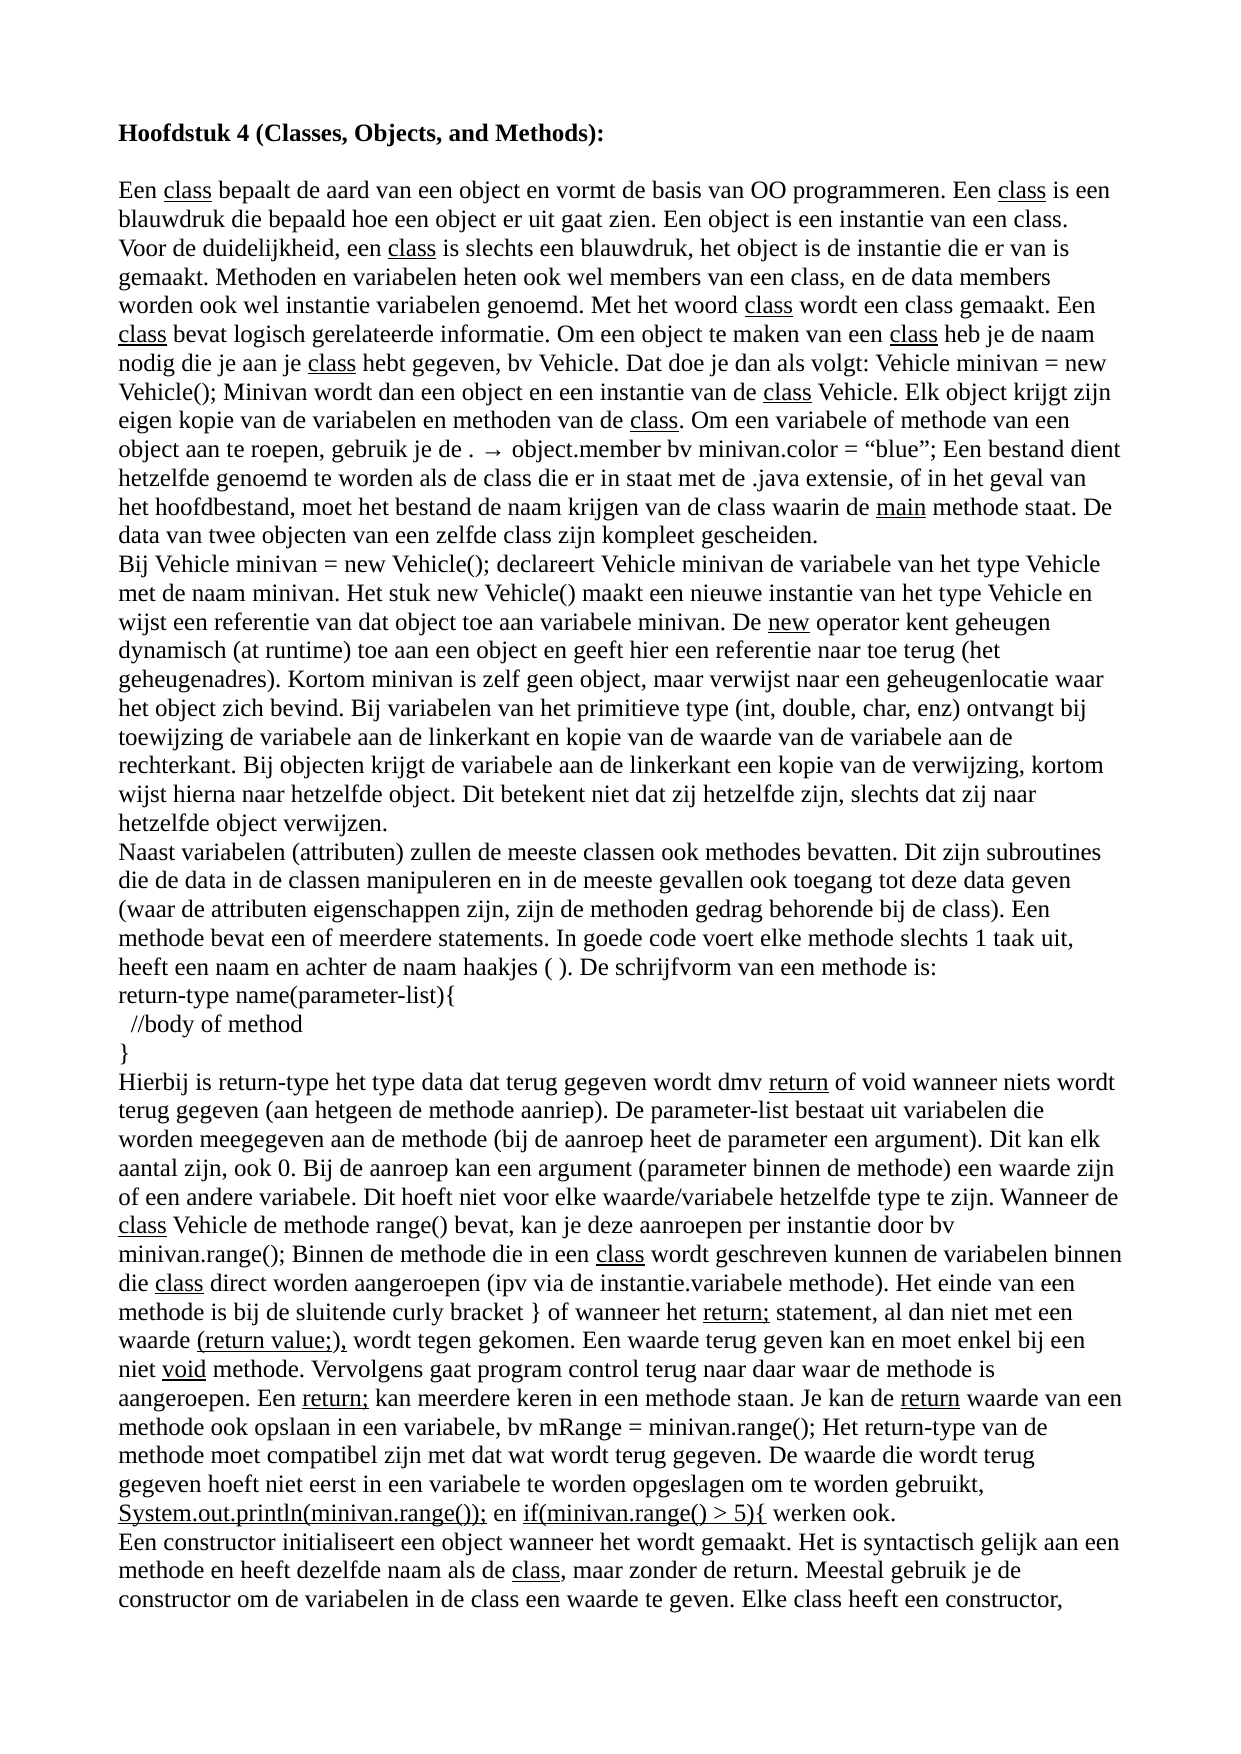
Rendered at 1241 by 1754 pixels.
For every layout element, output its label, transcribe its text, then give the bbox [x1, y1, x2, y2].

text Een class bepaalt de aard van een object en vormt de basis van OO programmeren. Een class is een blauwdruk die bepaald hoe een object er uit gaat zien. Een object is een instantie van een class. Voor de duidelijkheid, een class is slechts een blauwdruk, het object is de instantie die er van is gemaakt. Methoden en variabelen heten ook wel members van een class, en de data members worden ook wel instantie variabelen genoemd. Met het woord class wordt een class gemaakt. Een class bevat logisch gerelateerde informatie. Om een object te maken van een class heb je de naam nodig die je aan je class hebt gegeven, bv Vehicle. Dat doe je dan als volgt: Vehicle minivan = new Vehicle(); Minivan wordt dan een object en een instantie van de class Vehicle. Elk object krijgt zijn eigen kopie van de variabelen en methoden van de class. Om een variabele of methode van een object aan te roepen, gebruik je de . → object.member bv minivan.color = “blue”; Een bestand dient hetzelfde genoemd te worden als de class die er in staat met de .java extensie, of in het geval van het hoofdbestand, moet het bestand de naam krijgen van de class waarin de main methode staat. De data van twee objecten van een zelfde class zijn kompleet gescheiden. [118, 176, 1122, 549]
text Hierbij is return-type het type data dat terug gegeven wordt dmv return of void wanneer niets wordt terug gegeven (aan hetgeen de methode aanriep). De parameter-list bestaat uit variabelen die worden meegegeven aan de methode (bij de aanroep heet de parameter een argument). Dit kan elk aantal zijn, ook 0. Bij de aanroep kan een argument (parameter binnen de methode) een waarde zijn of een andere variabele. Dit hoeft niet voor elke waarde/variabele hetzelfde type te zijn. Wanneer de class Vehicle de methode range() bevat, kan je deze aanroepen per instantie door bv minivan.range(); Binnen de methode die in een class wordt geschreven kunnen de variabelen binnen die class direct worden aangeroepen (ipv via de instantie.variabele methode). Het einde van een methode is bij de sluitende curly bracket } of wanneer het return; statement, al dan niet met een waarde (return value;), wordt tegen gekomen. Een waarde terug geven kan en moet enkel bij een niet void methode. Vervolgens gaat program control terug naar daar waar de methode is aangeroepen. Een return; kan meerdere keren in een methode staan. Je kan de return waarde van een methode ook opslaan in een variabele, bv mRange = minivan.range(); Het return-type van de methode moet compatibel zijn met dat wat wordt terug gegeven. De waarde die wordt terug gegeven hoeft niet eerst in een variabele te worden opgeslagen om te worden gebruikt, System.out.println(minivan.range()); en if(minivan.range() > 5){ werken ook. [118, 1067, 1122, 1527]
text Naast variabelen (attributen) zullen de meeste classen ook methodes bevatten. Dit zijn subroutines die de data in de classen manipuleren en in de meeste gevallen ook toegang tot deze data geven (waar de attributen eigenschappen zijn, zijn de methoden gedrag behorende bij de class). Een methode bevat een of meerdere statements. In goede code voert elke methode slechts 1 taak uit, heeft een naam en achter de naam haakjes ( ). De schrijfvorm van een methode is: [118, 837, 1122, 981]
text Een constructor initialiseert een object wanneer het wordt gemaakt. Het is syntactisch gelijk aan een methode en heeft dezelfde naam als de class, maar zonder de return. Meestal gebruik je de constructor om de variabelen in de class een waarde te geven. Elke class heeft een constructor, [118, 1527, 1122, 1613]
text Bij Vehicle minivan = new Vehicle(); declareert Vehicle minivan de variabele van het type Vehicle met de naam minivan. Het stuk new Vehicle() maakt een nieuwe instantie van het type Vehicle en wijst een referentie van dat object toe aan variabele minivan. De new operator kent geheugen dynamisch (at runtime) toe aan een object en geeft hier een referentie naar toe terug (het geheugenadres). Kortom minivan is zelf geen object, maar verwijst naar een geheugenlocatie waar het object zich bevind. Bij variabelen van het primitieve type (int, double, char, enz) ontvangt bij toewijzing de variabele aan de linkerkant en kopie van de waarde van de variabele aan de rechterkant. Bij objecten krijgt de variabele aan de linkerkant een kopie van de verwijzing, kortom wijst hierna naar hetzelfde object. Dit betekent niet dat zij hetzelfde zijn, slechts dat zij naar hetzelfde object verwijzen. [118, 549, 1122, 837]
text Hoofdstuk 4 (Classes, Objects, and Methods): [118, 118, 1122, 147]
text //body of method [118, 1009, 1122, 1038]
text return-type name(parameter-list){ [118, 981, 1122, 1009]
text } [118, 1038, 1122, 1067]
